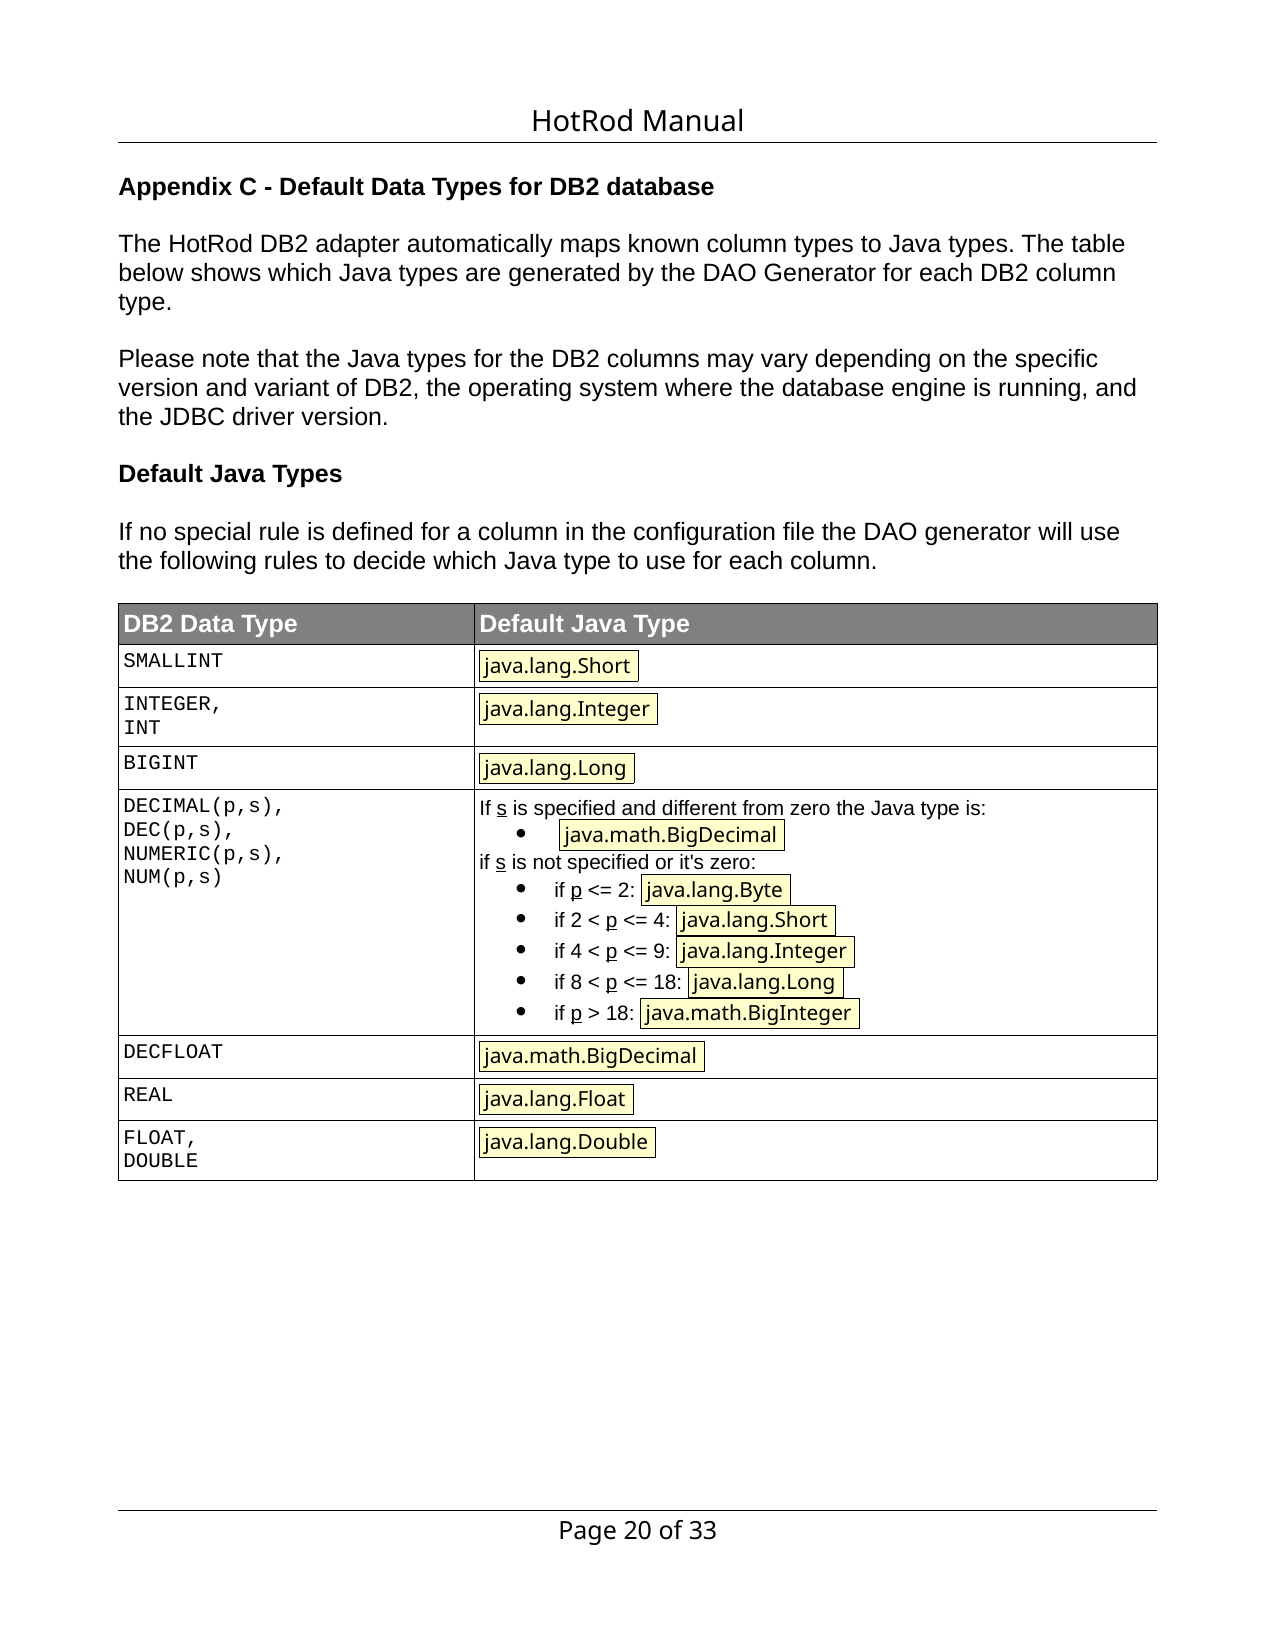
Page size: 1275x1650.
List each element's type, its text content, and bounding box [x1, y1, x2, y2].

table_cell FLOAT, DOUBLE [119, 1121, 474, 1180]
table_cell If s is specified and different from zero the Java type is: java.math.BigDecimal if s is not specified or it's zero: if p <= 2: java.lang.Byte if 2 < p <= 4: java.lang.Short if 4 < p <= 9: java.lang.Integer if 8 < p <= 18: java.lang.Long if p > 18: java.math.BigInteger [475, 790, 1157, 1034]
text If no special rule is defined for a column in the configuration file the DAO generator will use the following rules to decide which Java type to use for each column. [118, 517, 1157, 574]
table_cell java.lang.Short [475, 645, 1157, 687]
text Please note that the Java types for the DB2 columns may vary depending on the specific version and variant of DB2, the operating system where the database engine is running, and the JDBC driver version. [118, 344, 1157, 431]
table_cell DECFLOAT [119, 1036, 474, 1077]
table_cell java.lang.Long [475, 747, 1157, 789]
table_cell DECIMAL(p,s), DEC(p,s), NUMERIC(p,s), NUM(p,s) [119, 790, 474, 1034]
table_header Default Java Type [475, 604, 1157, 644]
table_cell REAL [119, 1079, 474, 1120]
text Appendix C - Default Data Types for DB2 database [118, 172, 1157, 201]
text The HotRod DB2 adapter automatically maps known column types to Java types. The table below shows which Java types are generated by the DAO Generator for each DB2 column type. [118, 229, 1157, 316]
table_cell java.math.BigDecimal [475, 1036, 1157, 1077]
table_cell INTEGER, INT [119, 688, 474, 746]
table_cell SMALLINT [119, 645, 474, 687]
text Default Java Types [118, 459, 1157, 488]
table_cell java.lang.Integer [475, 688, 1157, 746]
table_header DB2 Data Type [119, 604, 474, 644]
table_cell java.lang.Double [475, 1121, 1157, 1180]
table_cell BIGINT [119, 747, 474, 789]
table_cell java.lang.Float [475, 1079, 1157, 1120]
